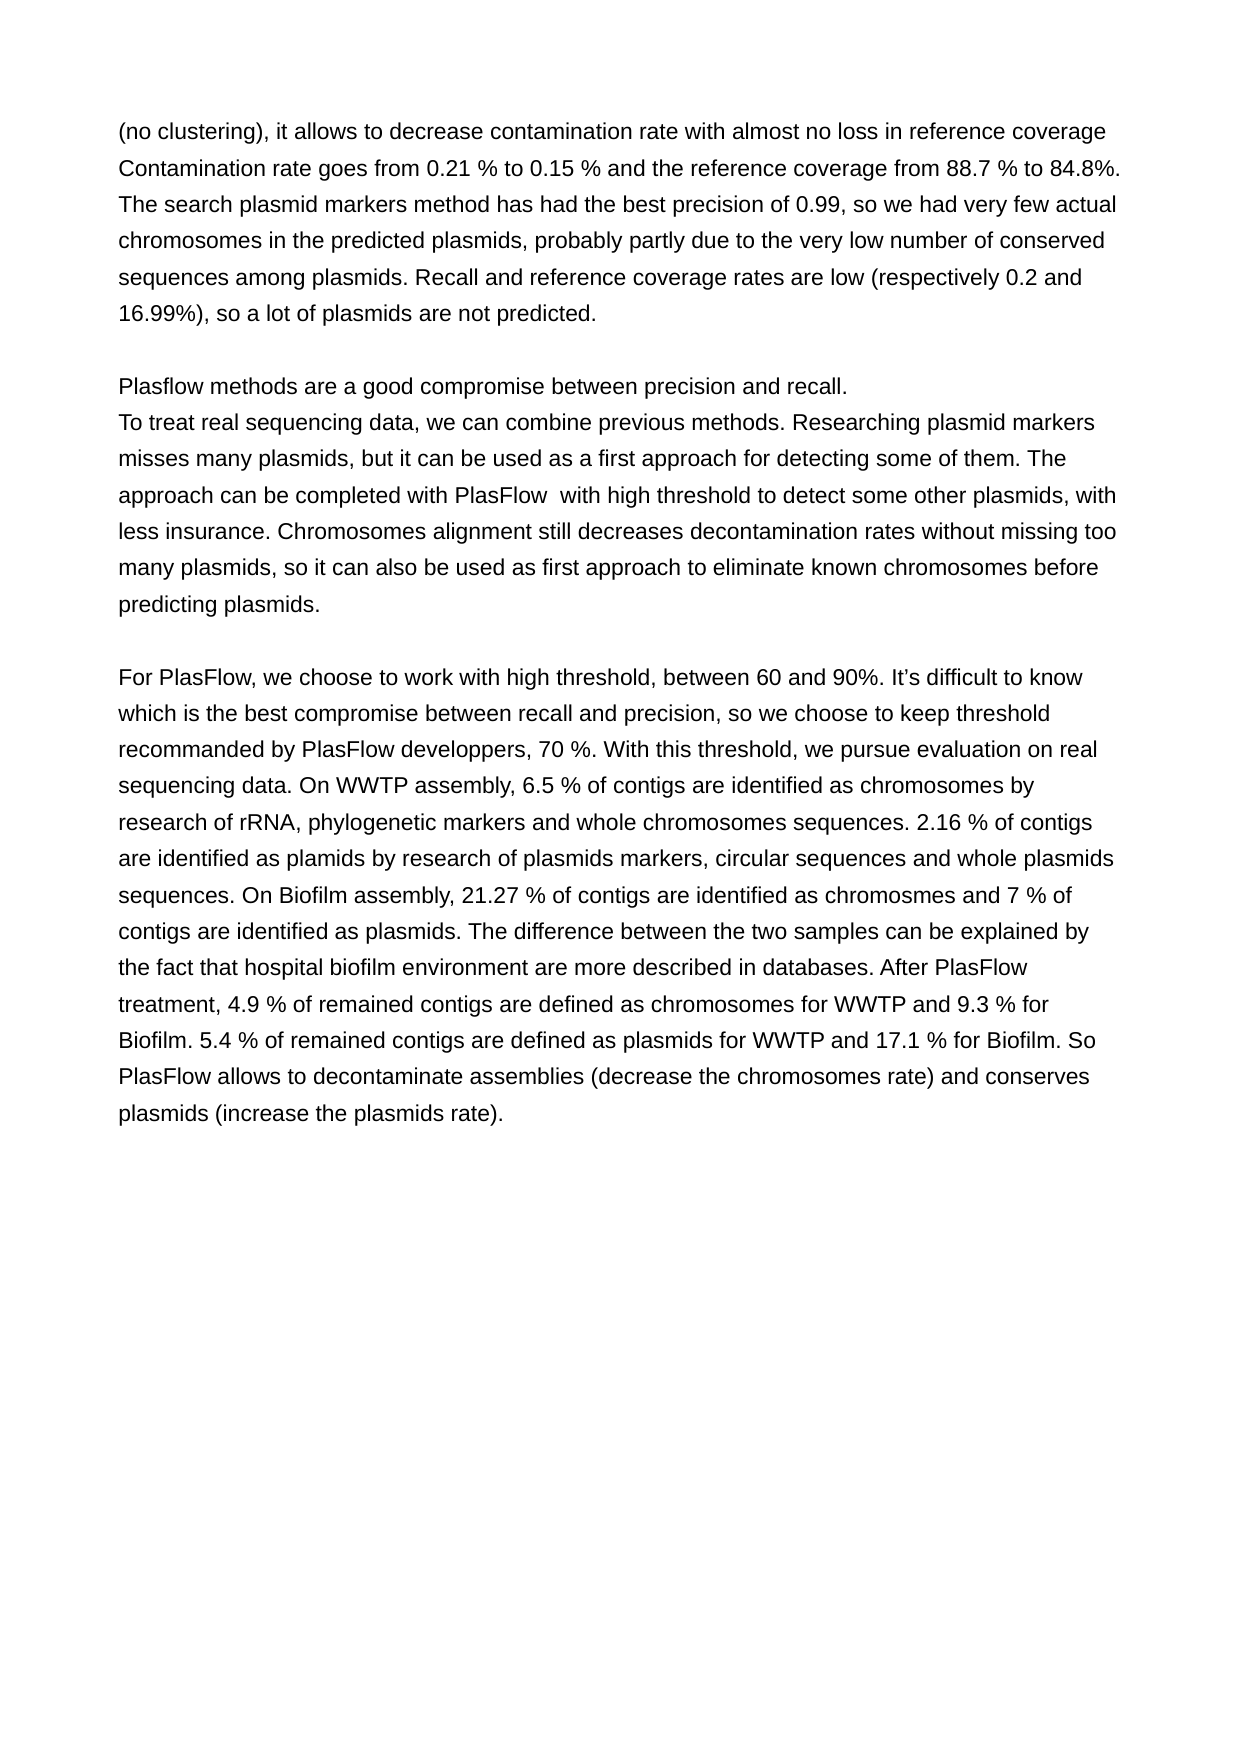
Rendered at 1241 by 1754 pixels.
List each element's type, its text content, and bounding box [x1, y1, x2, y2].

text The search plasmid markers method has had the best precision of 0.99, so we had very few actual chromosomes in the predicted plasmids, probably partly due to the very low number of conserved sequences among plasmids. Recall and reference coverage rates are low (respectively 0.2 and 16.99%), so a lot of plasmids are not predicted. [118, 191, 1122, 326]
text Plasflow methods are a good compromise between precision and recall. [118, 373, 1122, 399]
text For PlasFlow, we choose to work with high threshold, between 60 and 90%. It’s difficult to know which is the best compromise between recall and precision, so we choose to keep threshold recommanded by PlasFlow developpers, 70 %. With this threshold, we pursue evaluation on real sequencing data. On WWTP assembly, 6.5 % of contigs are identified as chromosomes by research of rRNA, phylogenetic markers and whole chromosomes sequences. 2.16 % of contigs are identified as plamids by research of plasmids markers, circular sequences and whole plasmids sequences. On Biofilm assembly, 21.27 % of contigs are identified as chromosmes and 7 % of contigs are identified as plasmids. The difference between the two samples can be explained by the fact that hospital biofilm environment are more described in databases. After PlasFlow treatment, 4.9 % of remained contigs are defined as chromosomes for WWTP and 9.3 % for Biofilm. 5.4 % of remained contigs are defined as plasmids for WWTP and 17.1 % for Biofilm. So PlasFlow allows to decontaminate assemblies (decrease the chromosomes rate) and conserves plasmids (increase the plasmids rate). [118, 663, 1122, 1126]
text To treat real sequencing data, we can combine previous methods. Researching plasmid markers misses many plasmids, but it can be used as a first approach for detecting some of them. The approach can be completed with PlasFlow with high threshold to detect some other plasmids, with less insurance. Chromosomes alignment still decreases decontamination rates without missing too many plasmids, so it can also be used as first approach to eliminate known chromosomes before predicting plasmids. [118, 409, 1122, 617]
text (no clustering), it allows to decrease contamination rate with almost no loss in reference coverage Contamination rate goes from 0.21 % to 0.15 % and the reference coverage from 88.7 % to 84.8%. [118, 118, 1122, 181]
